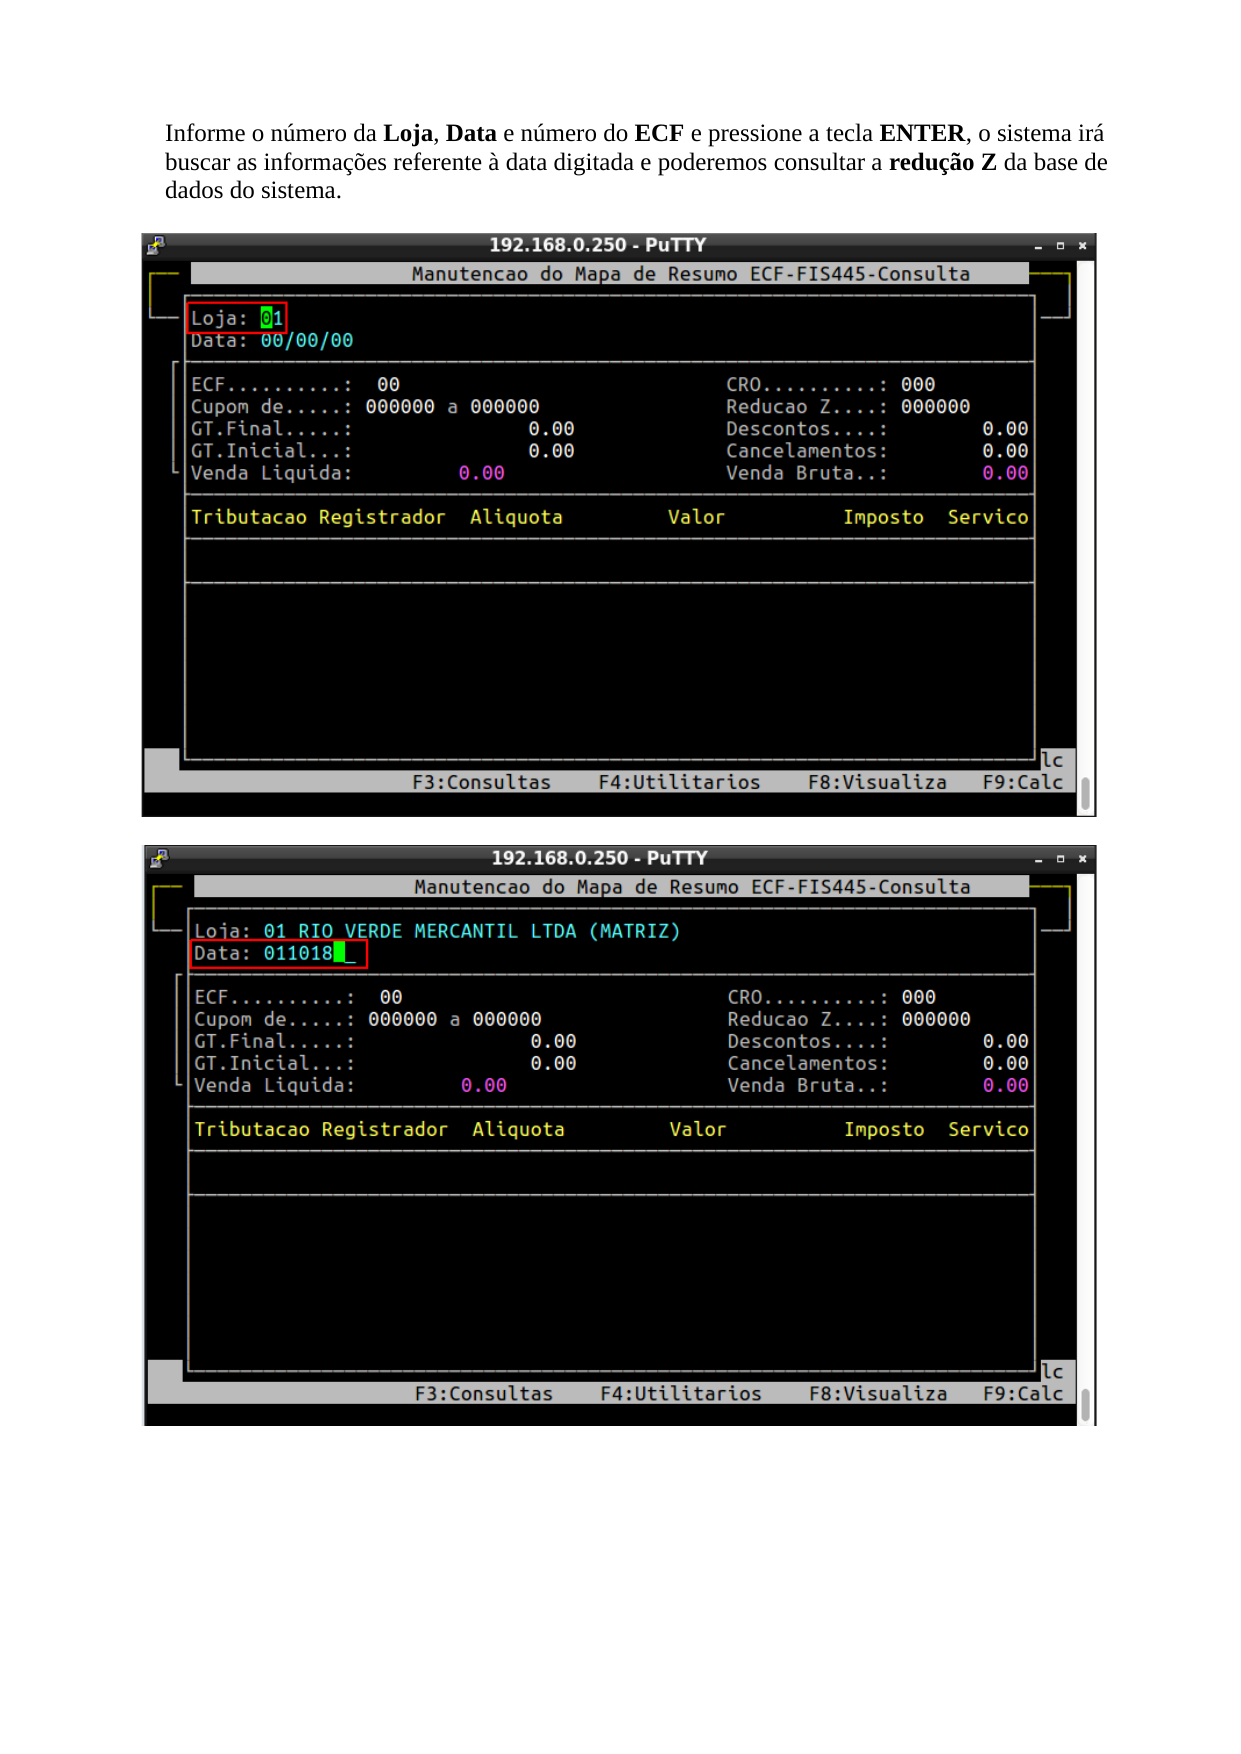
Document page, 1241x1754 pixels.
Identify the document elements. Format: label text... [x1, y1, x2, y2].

picture [141, 233, 1099, 817]
text Informe o número da Loja, Data e número do ECF e pressione a tecla ENTER, o sistema irá buscar as informações referente à data digitada e poderemos consultar a redução Z da base de dados do sistema. [165, 118, 1122, 204]
picture [141, 845, 1099, 1426]
